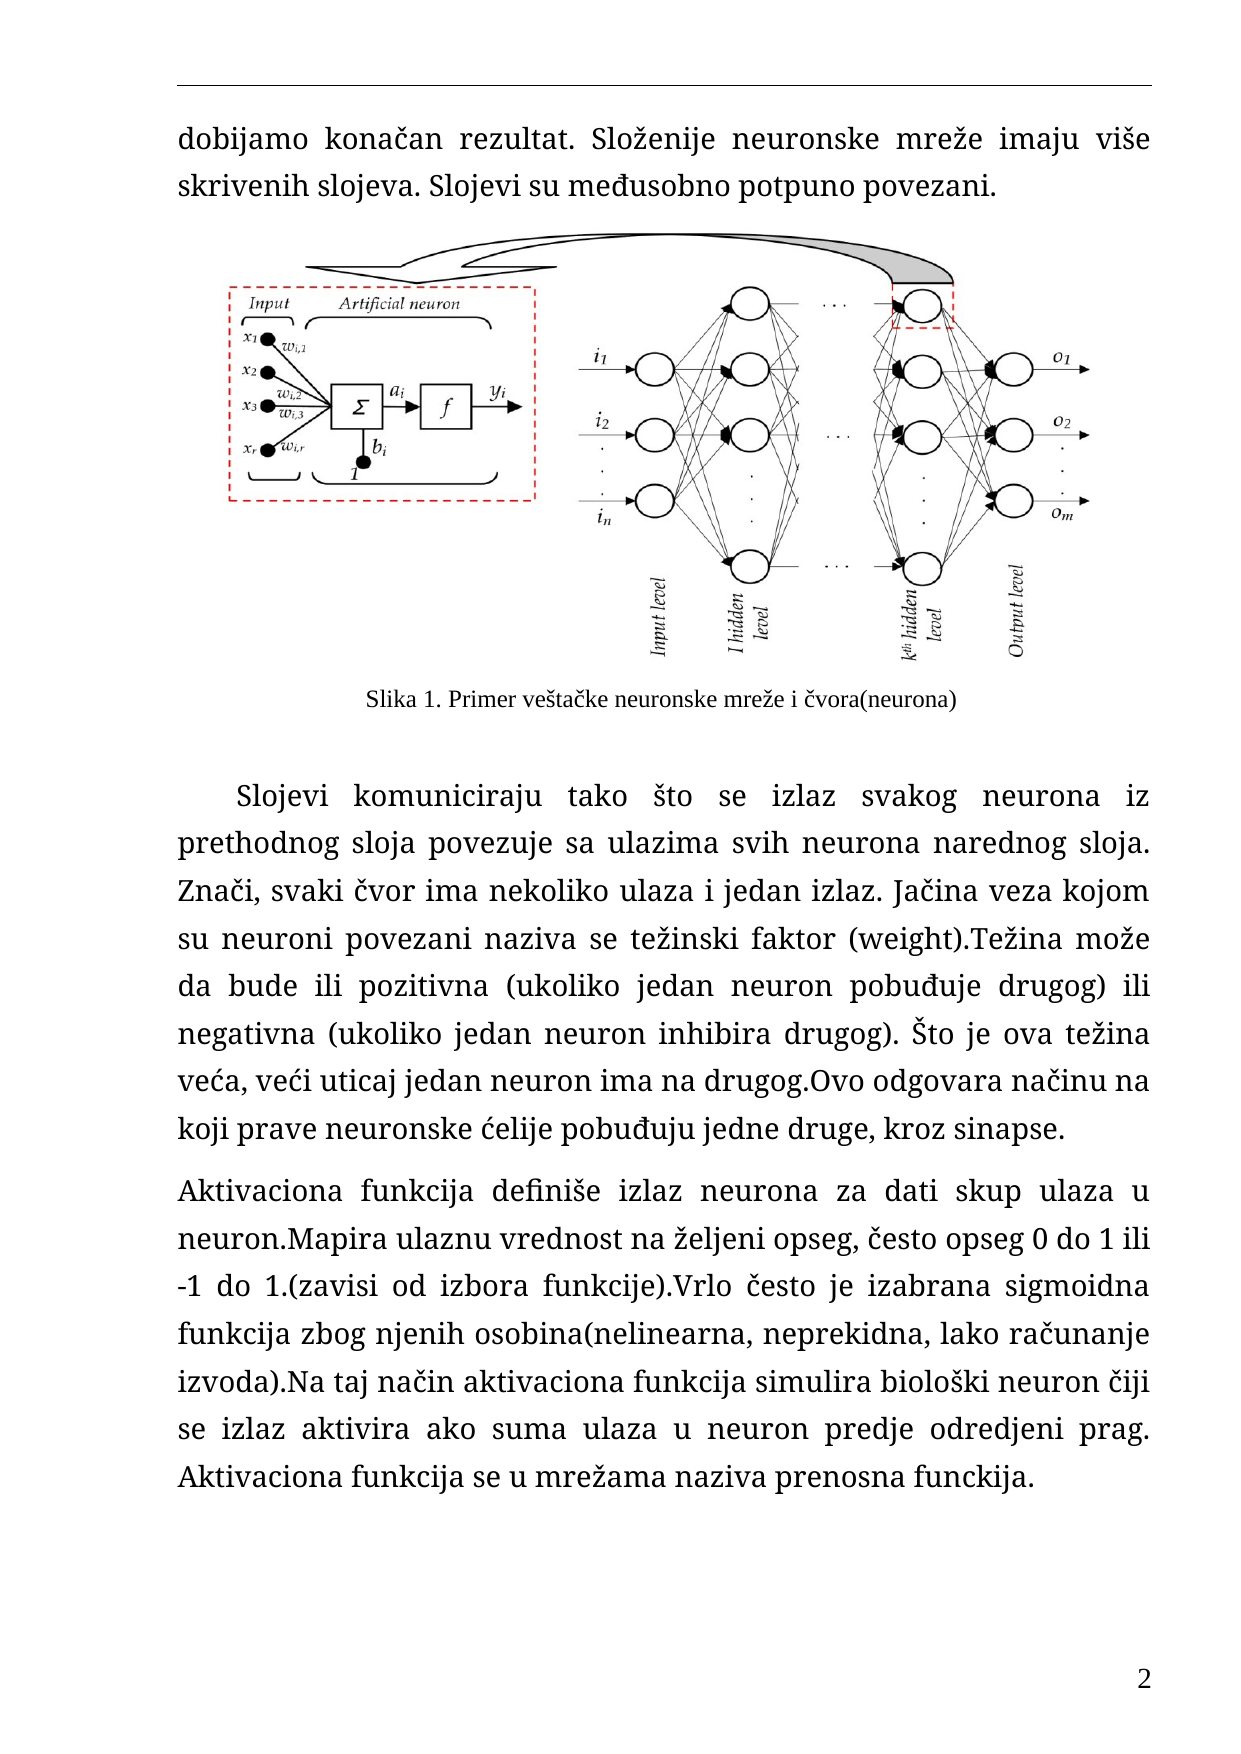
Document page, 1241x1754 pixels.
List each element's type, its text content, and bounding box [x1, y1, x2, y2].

text dobijamo konačan rezultat. Složenije neuronske mreže imaju više skrivenih slojeva. Slojevi su međusobno potpuno povezani. [177, 118, 1152, 205]
text Aktivaciona funkcija definiše izlaz neurona za dati skup ulaza u neuron.Mapira ulaznu vrednost na željeni opseg, često opseg 0 do 1 ili -1 do 1.(zavisi od izbora funkcije).Vrlo često je izabrana sigmoidna funkcija zbog njenih osobina(nelinearna, neprekidna, lako računanje izvoda).Na taj način aktivaciona funkcija simulira biološki neuron čiji se izlaz aktivira ako suma ulaza u neuron predje odredjeni prag. Aktivaciona funkcija se u mrežama naziva prenosna funckija. [177, 1171, 1152, 1496]
text Slika 1. Primer veštačke neuronske mreže i čvora(neurona) [216, 229, 1106, 713]
picture [220, 228, 1102, 670]
text Slojevi komuniciraju tako što se izlaz svakog neurona iz prethodnog sloja povezuje sa ulazima svih neurona narednog sloja. Znači, svaki čvor ima nekoliko ulaza i jedan izlaz. Jačina veza kojom su neuroni povezani naziva se težinski faktor (weight).Težina može da bude ili pozitivna (ukoliko jedan neuron pobuđuje drugog) ili negativna (ukoliko jedan neuron inhibira drugog). Što je ova težina veća, veći uticaj jedan neuron ima na drugog.Ovo odgovara načinu na koji prave neuronske ćelije pobuđuju jedne druge, kroz sinapse. [177, 775, 1152, 1148]
